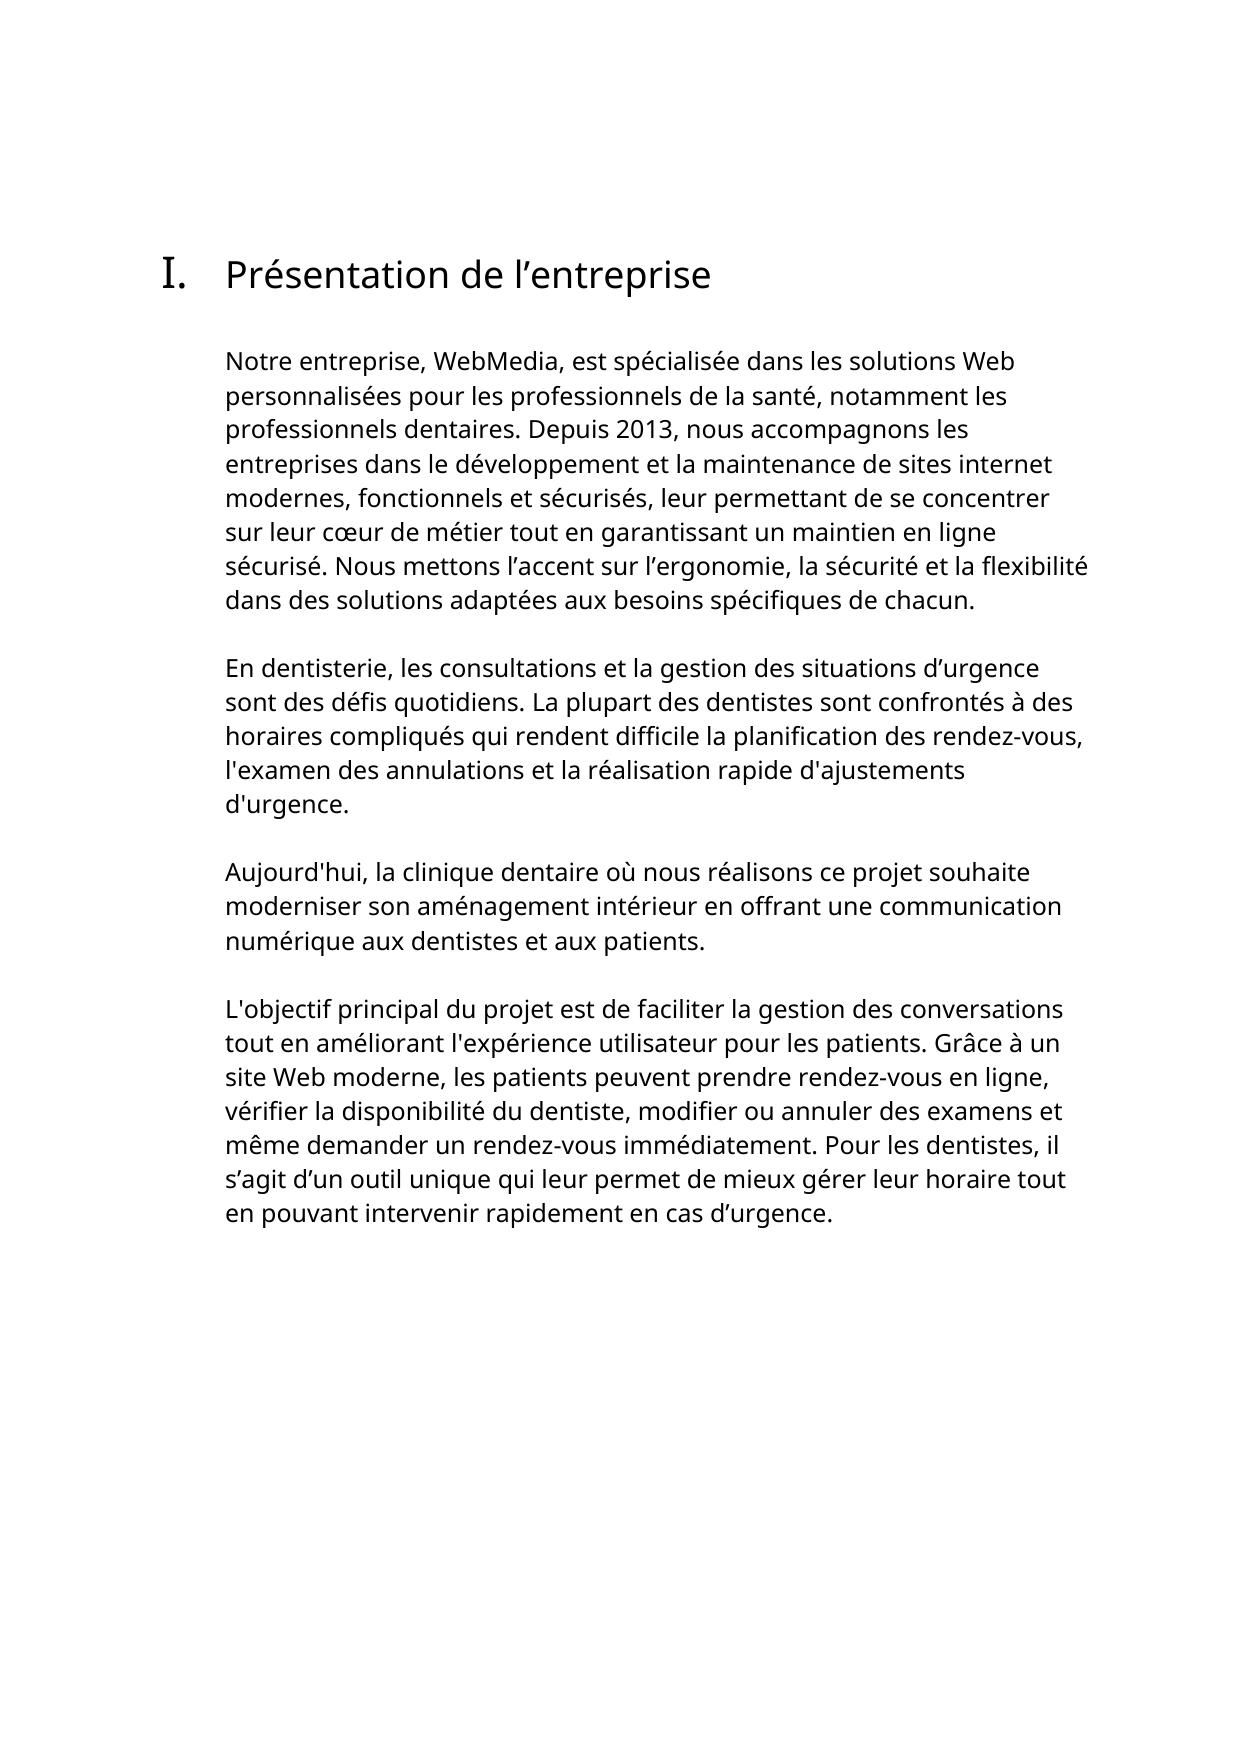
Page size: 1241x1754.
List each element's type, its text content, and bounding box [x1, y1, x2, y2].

text L'objectif principal du projet est de faciliter la gestion des conversations tout en améliorant l'expérience utilisateur pour les patients. Grâce à un site Web moderne, les patients peuvent prendre rendez-vous en ligne, vérifier la disponibilité du dentiste, modifier ou annuler des examens et même demander un rendez-vous immédiatement. Pour les dentistes, il s’agit d’un outil unique qui leur permet de mieux gérer leur horaire tout en pouvant intervenir rapidement en cas d’urgence. [225, 991, 1090, 1230]
text Notre entreprise, WebMedia, est spécialisée dans les solutions Web personnalisées pour les professionnels de la santé, notamment les professionnels dentaires. Depuis 2013, nous accompagnons les entreprises dans le développement et la maintenance de sites internet modernes, fonctionnels et sécurisés, leur permettant de se concentrer sur leur cœur de métier tout en garantissant un maintien en ligne sécurisé. Nous mettons l’accent sur l’ergonomie, la sécurité et la flexibilité dans des solutions adaptées aux besoins spécifiques de chacun. [225, 344, 1090, 617]
text En dentisterie, les consultations et la gestion des situations d’urgence sont des défis quotidiens. La plupart des dentistes sont confrontés à des horaires compliqués qui rendent difficile la planification des rendez-vous, l'examen des annulations et la réalisation rapide d'ajustements d'urgence. [225, 651, 1090, 821]
list Présentation de l’entreprise [187, 242, 1090, 301]
text Aujourd'hui, la clinique dentaire où nous réalisons ce projet souhaite moderniser son aménagement intérieur en offrant une communication numérique aux dentistes et aux patients. [225, 855, 1090, 957]
